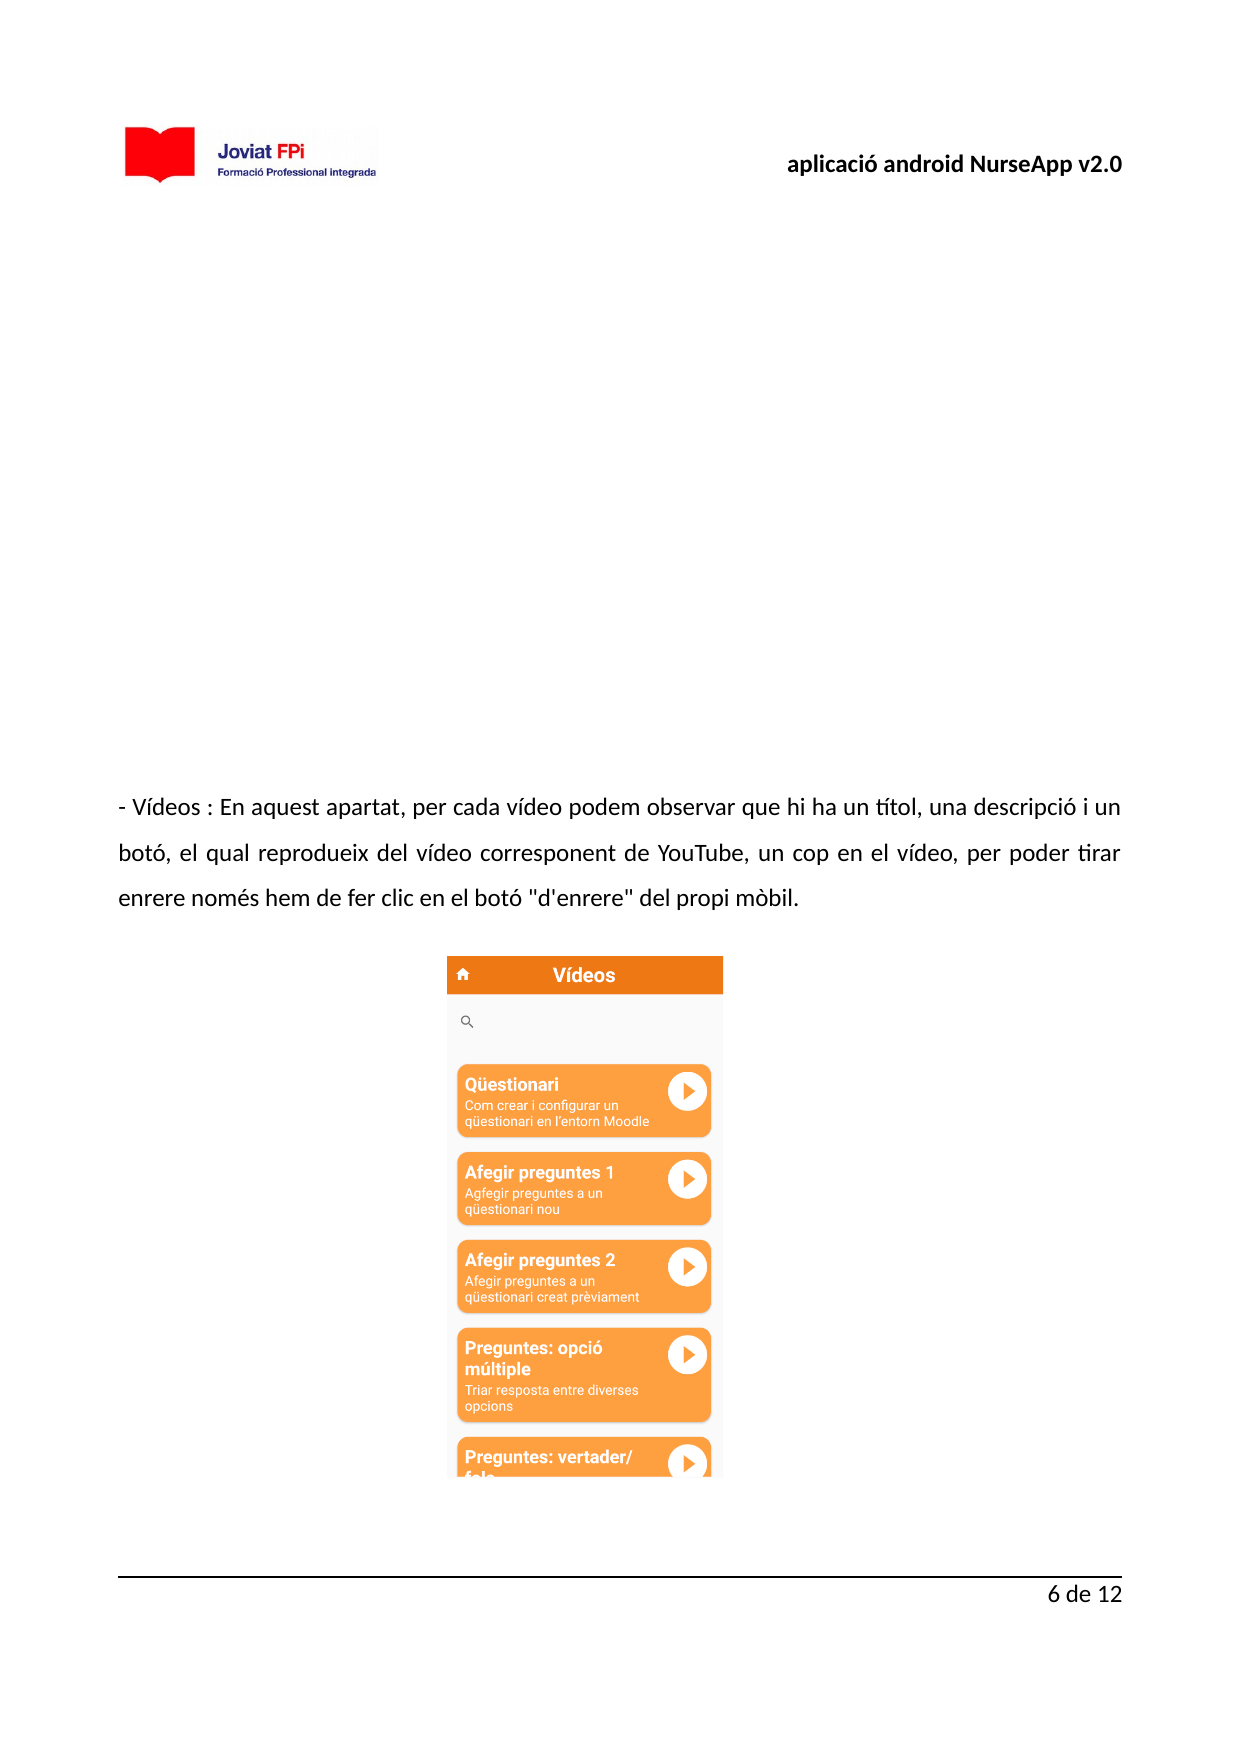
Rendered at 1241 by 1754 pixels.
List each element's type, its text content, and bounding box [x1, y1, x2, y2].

text - Vídeos : En aquest apartat, per cada vídeo podem observar que hi ha un títol, una descripció i un botó, el qual reprodueix del vídeo corresponent de YouTube, un cop en el vídeo, per poder tirar enrere només hem de fer clic en el botó "d'enrere" del propi mòbil. [118, 791, 1122, 913]
